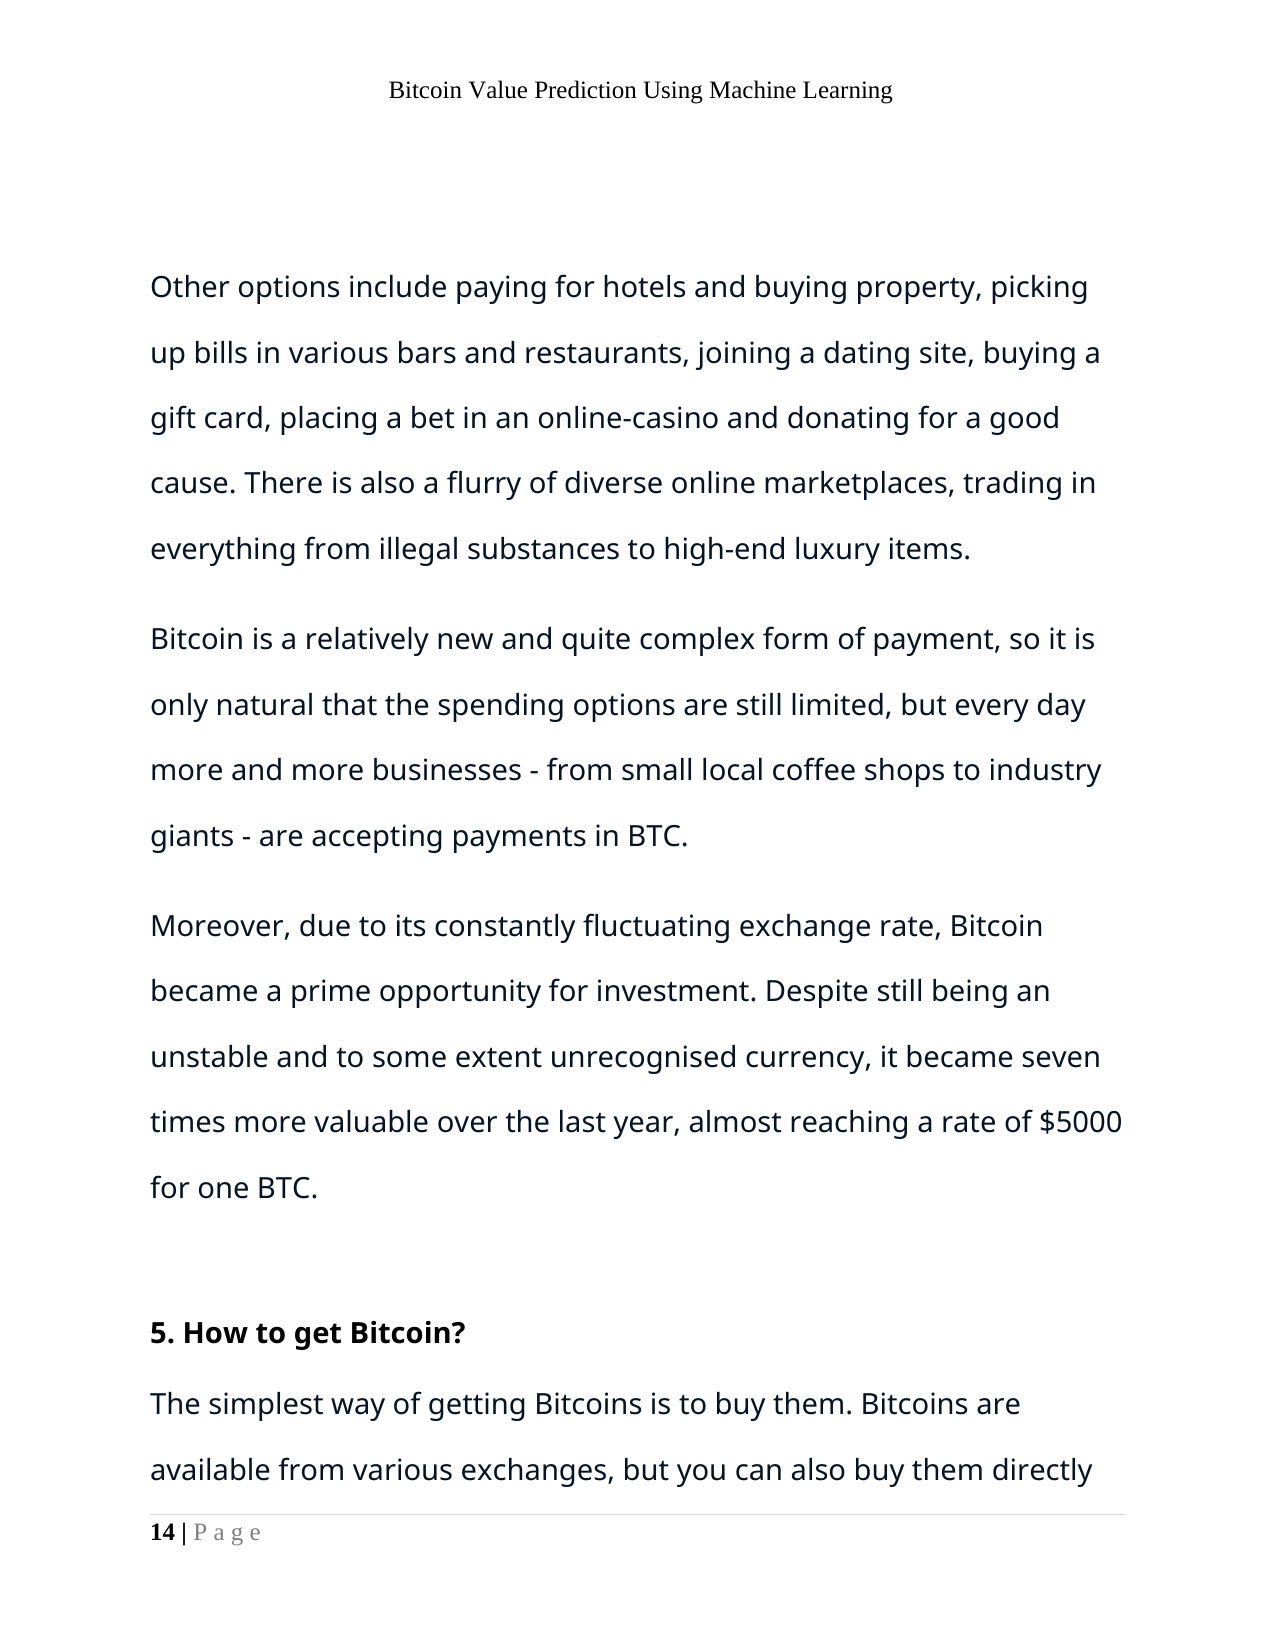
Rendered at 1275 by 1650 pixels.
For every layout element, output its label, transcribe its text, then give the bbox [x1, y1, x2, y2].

subtitle 5. How to get Bitcoin? [150, 1313, 1125, 1352]
text The simplest way of getting Bitcoins is to buy them. Bitcoins are available from various exchanges, but you can also buy them directly [150, 1383, 1125, 1488]
text Other options include paying for hotels and buying property, picking up bills in various bars and restaurants, joining a dating site, buying a gift card, placing a bet in an online-casino and donating for a good cause. There is also a flurry of diverse online marketplaces, trading in everything from illegal substances to high-end luxury items. [150, 267, 1125, 568]
text Bitcoin is a relatively new and quite complex form of payment, so it is only natural that the spending options are still limited, but every day more and more businesses - from small local coffee shops to industry giants - are accepting payments in BTC. [150, 619, 1125, 854]
text Moreover, due to its constantly fluctuating exchange rate, Bitcoin became a prime opportunity for investment. Despite still being an unstable and to some extent unrecognised currency, it became seven times more valuable over the last year, almost reaching a rate of $5000 for one BTC. [150, 905, 1125, 1207]
